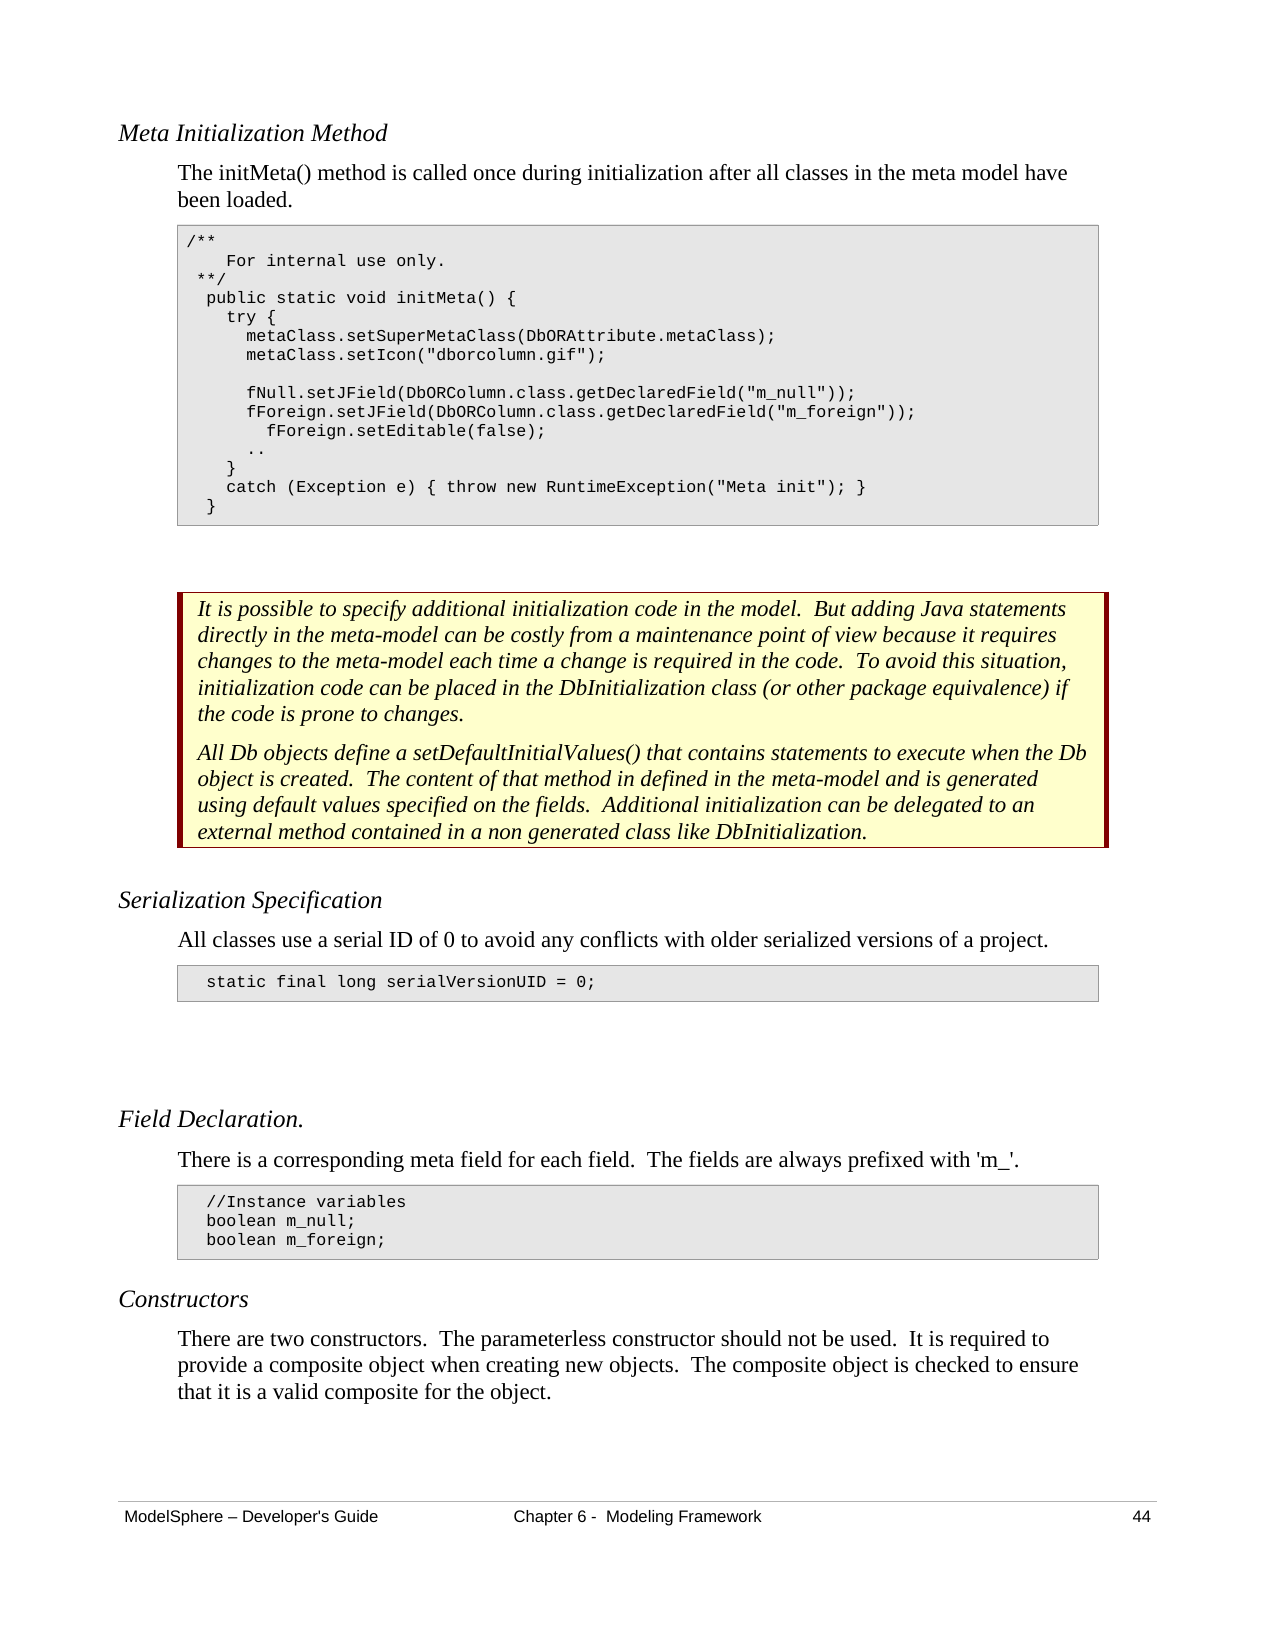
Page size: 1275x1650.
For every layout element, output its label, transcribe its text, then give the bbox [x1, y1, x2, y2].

text catch (Exception e) { throw new RuntimeException("Meta init"); } [178, 470, 1098, 488]
text boolean m_null; [178, 1203, 1098, 1222]
subtitle Meta Initialization Method [118, 118, 1157, 147]
text For internal use only. [178, 243, 1098, 262]
text boolean m_foreign; [178, 1222, 1098, 1259]
text public static void initMeta() { [178, 281, 1098, 300]
text **/ [178, 262, 1098, 281]
text /** [178, 226, 1098, 243]
subtitle Field Declaration. [118, 1104, 1157, 1133]
text There is a corresponding meta field for each field. The fields are always prefixed with 'm_'. [177, 1146, 1109, 1172]
text There are two constructors. The parameterless constructor should not be used. It is required to provide a composite object when creating new objects. The composite object is checked to ensure that it is a valid composite for the object. [177, 1325, 1109, 1404]
text All classes use a serial ID of 0 to avoid any conflicts with older serialized versions of a project. [177, 926, 1109, 952]
text fNull.setJField(DbORColumn.class.getDeclaredField("m_null")); [178, 375, 1098, 394]
text static final long serialVersionUID = 0; [178, 966, 1098, 1001]
text .. [178, 432, 1098, 451]
text It is possible to specify additional initialization code in the model. But adding Java statements directly in the meta-model can be costly from a maintenance point of view because it requires changes to the meta-model each time a change is required in the code. To avoid this situation, initialization code can be placed in the DbInitialization class (or other package equivalence) if the code is prone to changes. [183, 593, 1104, 726]
text All Db objects define a setDefaultInitialValues() that contains statements to execute when the Db object is created. The content of that method in defined in the meta-model and is generated using default values specified on the fields. Additional initialization can be delegated to an external method contained in a non generated class like DbInitialization. [183, 736, 1104, 847]
text The initMeta() method is called once during initialization after all classes in the meta model have been loaded. [177, 159, 1109, 212]
text } [178, 451, 1098, 470]
text //Instance variables [178, 1186, 1098, 1203]
subtitle Serialization Specification [118, 885, 1157, 913]
text metaClass.setIcon("dborcolumn.gif"); [178, 338, 1098, 357]
text fForeign.setJField(DbORColumn.class.getDeclaredField("m_foreign")); [178, 394, 1098, 413]
text } [178, 488, 1098, 525]
text fForeign.setEditable(false); [178, 413, 1098, 432]
text try { [178, 300, 1098, 319]
subtitle Constructors [118, 1284, 1157, 1313]
text metaClass.setSuperMetaClass(DbORAttribute.metaClass); [178, 319, 1098, 338]
